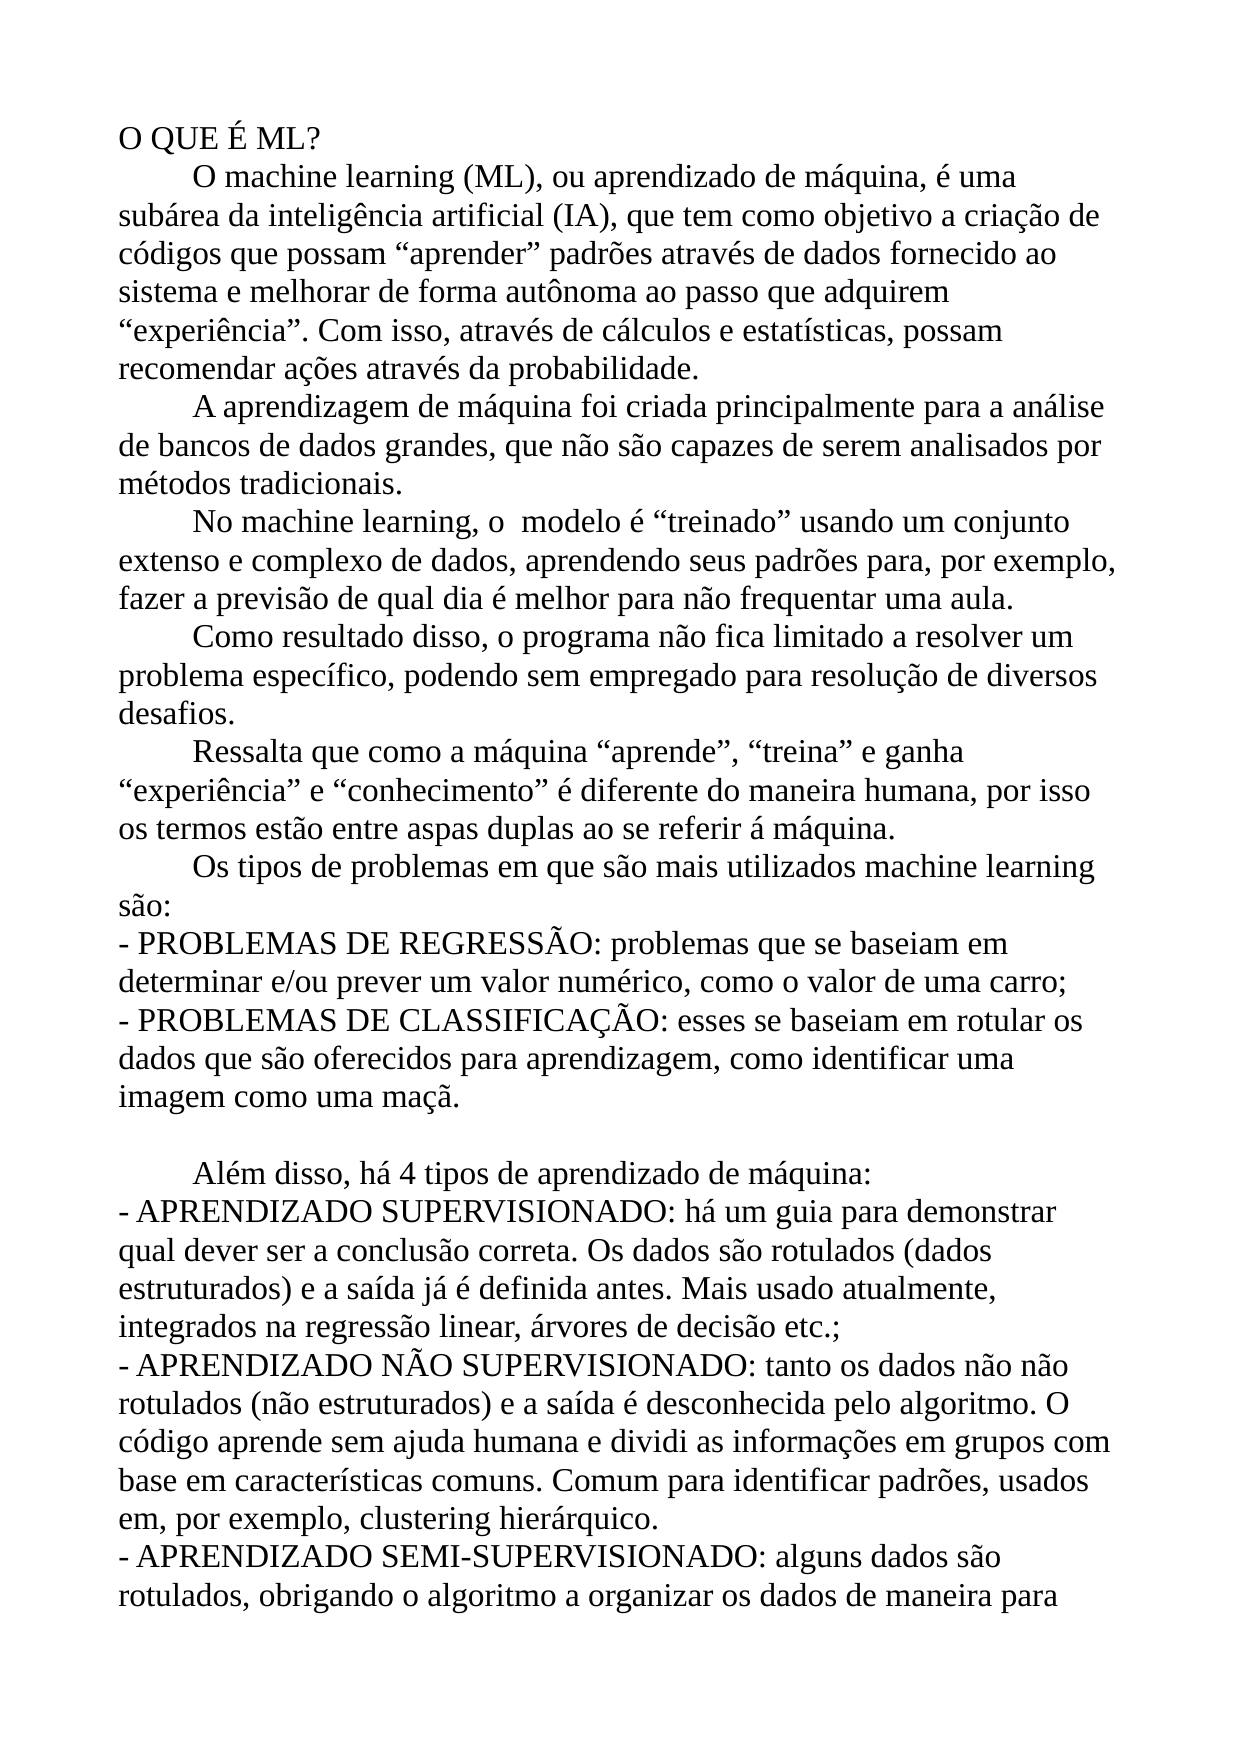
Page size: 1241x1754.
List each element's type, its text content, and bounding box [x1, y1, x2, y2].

text - APRENDIZADO SUPERVISIONADO: há um guia para demonstrar qual dever ser a conclusão correta. Os dados são rotulados (dados estruturados) e a saída já é definida antes. Mais usado atualmente, integrados na regressão linear, árvores de decisão etc.; [118, 1191, 1122, 1345]
text Além disso, há 4 tipos de aprendizado de máquina: [118, 1153, 1122, 1191]
text No machine learning, o modelo é “treinado” usando um conjunto extenso e complexo de dados, aprendendo seus padrões para, por exemplo, fazer a previsão de qual dia é melhor para não frequentar uma aula. [118, 501, 1122, 616]
text - APRENDIZADO NÃO SUPERVISIONADO: tanto os dados não não rotulados (não estruturados) e a saída é desconhecida pelo algoritmo. O código aprende sem ajuda humana e dividi as informações em grupos com base em características comuns. Comum para identificar padrões, usados em, por exemplo, clustering hierárquico. [118, 1345, 1122, 1536]
text A aprendizagem de máquina foi criada principalmente para a análise de bancos de dados grandes, que não são capazes de serem analisados por métodos tradicionais. [118, 386, 1122, 501]
text O machine learning (ML), ou aprendizado de máquina, é uma subárea da inteligência artificial (IA), que tem como objetivo a criação de códigos que possam “aprender” padrões através de dados fornecido ao sistema e melhorar de forma autônoma ao passo que adquirem “experiência”. Com isso, através de cálculos e estatísticas, possam recomendar ações através da probabilidade. [118, 156, 1122, 386]
text - PROBLEMAS DE REGRESSÃO: problemas que se baseiam em determinar e/ou prever um valor numérico, como o valor de uma carro; [118, 923, 1122, 1000]
text Ressalta que como a máquina “aprende”, “treina” e ganha “experiência” e “conhecimento” é diferente do maneira humana, por isso os termos estão entre aspas duplas ao se referir á máquina. [118, 731, 1122, 846]
text Como resultado disso, o programa não fica limitado a resolver um problema específico, podendo sem empregado para resolução de diversos desafios. [118, 616, 1122, 731]
text - PROBLEMAS DE CLASSIFICAÇÃO: esses se baseiam em rotular os dados que são oferecidos para aprendizagem, como identificar uma imagem como uma maçã. [118, 1000, 1122, 1115]
text Os tipos de problemas em que são mais utilizados machine learning são: [118, 846, 1122, 923]
text - APRENDIZADO SEMI-SUPERVISIONADO: alguns dados são rotulados, obrigando o algoritmo a organizar os dados de maneira para [118, 1536, 1122, 1613]
text O QUE É ML? [118, 118, 1122, 156]
